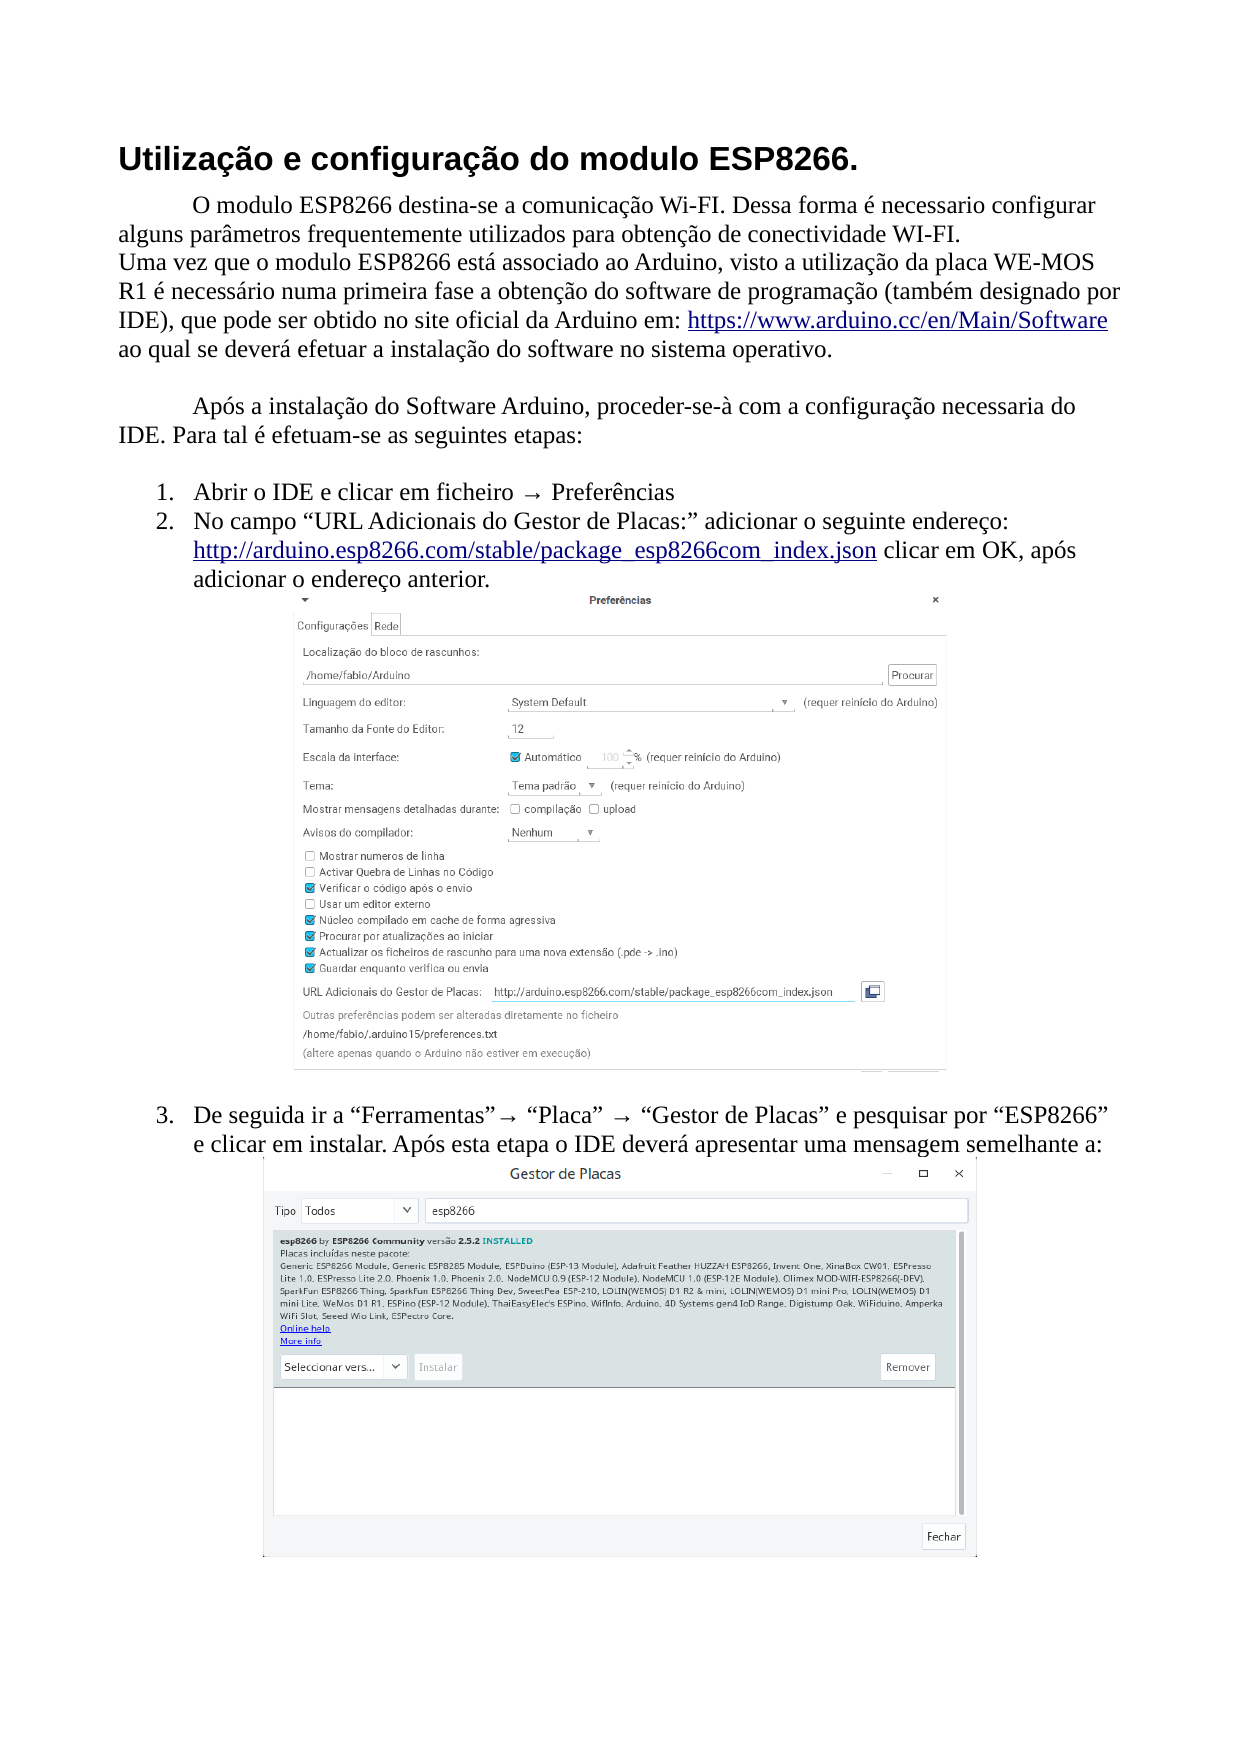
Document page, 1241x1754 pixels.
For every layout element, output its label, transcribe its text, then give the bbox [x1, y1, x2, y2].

list No campo “URL Adicionais do Gestor de Placas:” adicionar o seguinte endereço: http://arduino.esp8266.com/stable/package_esp8266com_index.json clicar em OK, após adicionar o endereço anterior. [156, 506, 1122, 592]
list Abrir o IDE e clicar em ficheiro → Preferências [156, 477, 1122, 506]
subtitle Utilização e configuração do modulo ESP8266. [118, 139, 1122, 177]
text Uma vez que o modulo ESP8266 está associado ao Arduino, visto a utilização da placa WE-MOS R1 é necessário numa primeira fase a obtenção do software de programação (também designado por IDE), que pode ser obtido no site oficial da Arduino em: https://www.arduino.cc/en/Main/Software [118, 247, 1122, 334]
text Após a instalação do Software Arduino, proceder-se-à com a configuração necessaria do IDE. Para tal é efetuam-se as seguintes etapas: [118, 391, 1122, 449]
list De seguida ir a “Ferramentas”→ “Placa” → “Gestor de Placas” e pesquisar por “ESP8266” e clicar em instalar. Após esta etapa o IDE deverá apresentar uma mensagem semelhante a: [156, 1100, 1122, 1158]
picture [293, 592, 947, 1072]
text O modulo ESP8266 destina-se a comunicação Wi-FI. Dessa forma é necessario configurar alguns parâmetros frequentemente utilizados para obtenção de conectividade WI-FI. [118, 190, 1122, 247]
text ao qual se deverá efetuar a instalação do software no sistema operativo. [118, 334, 1122, 362]
picture [260, 1157, 980, 1557]
